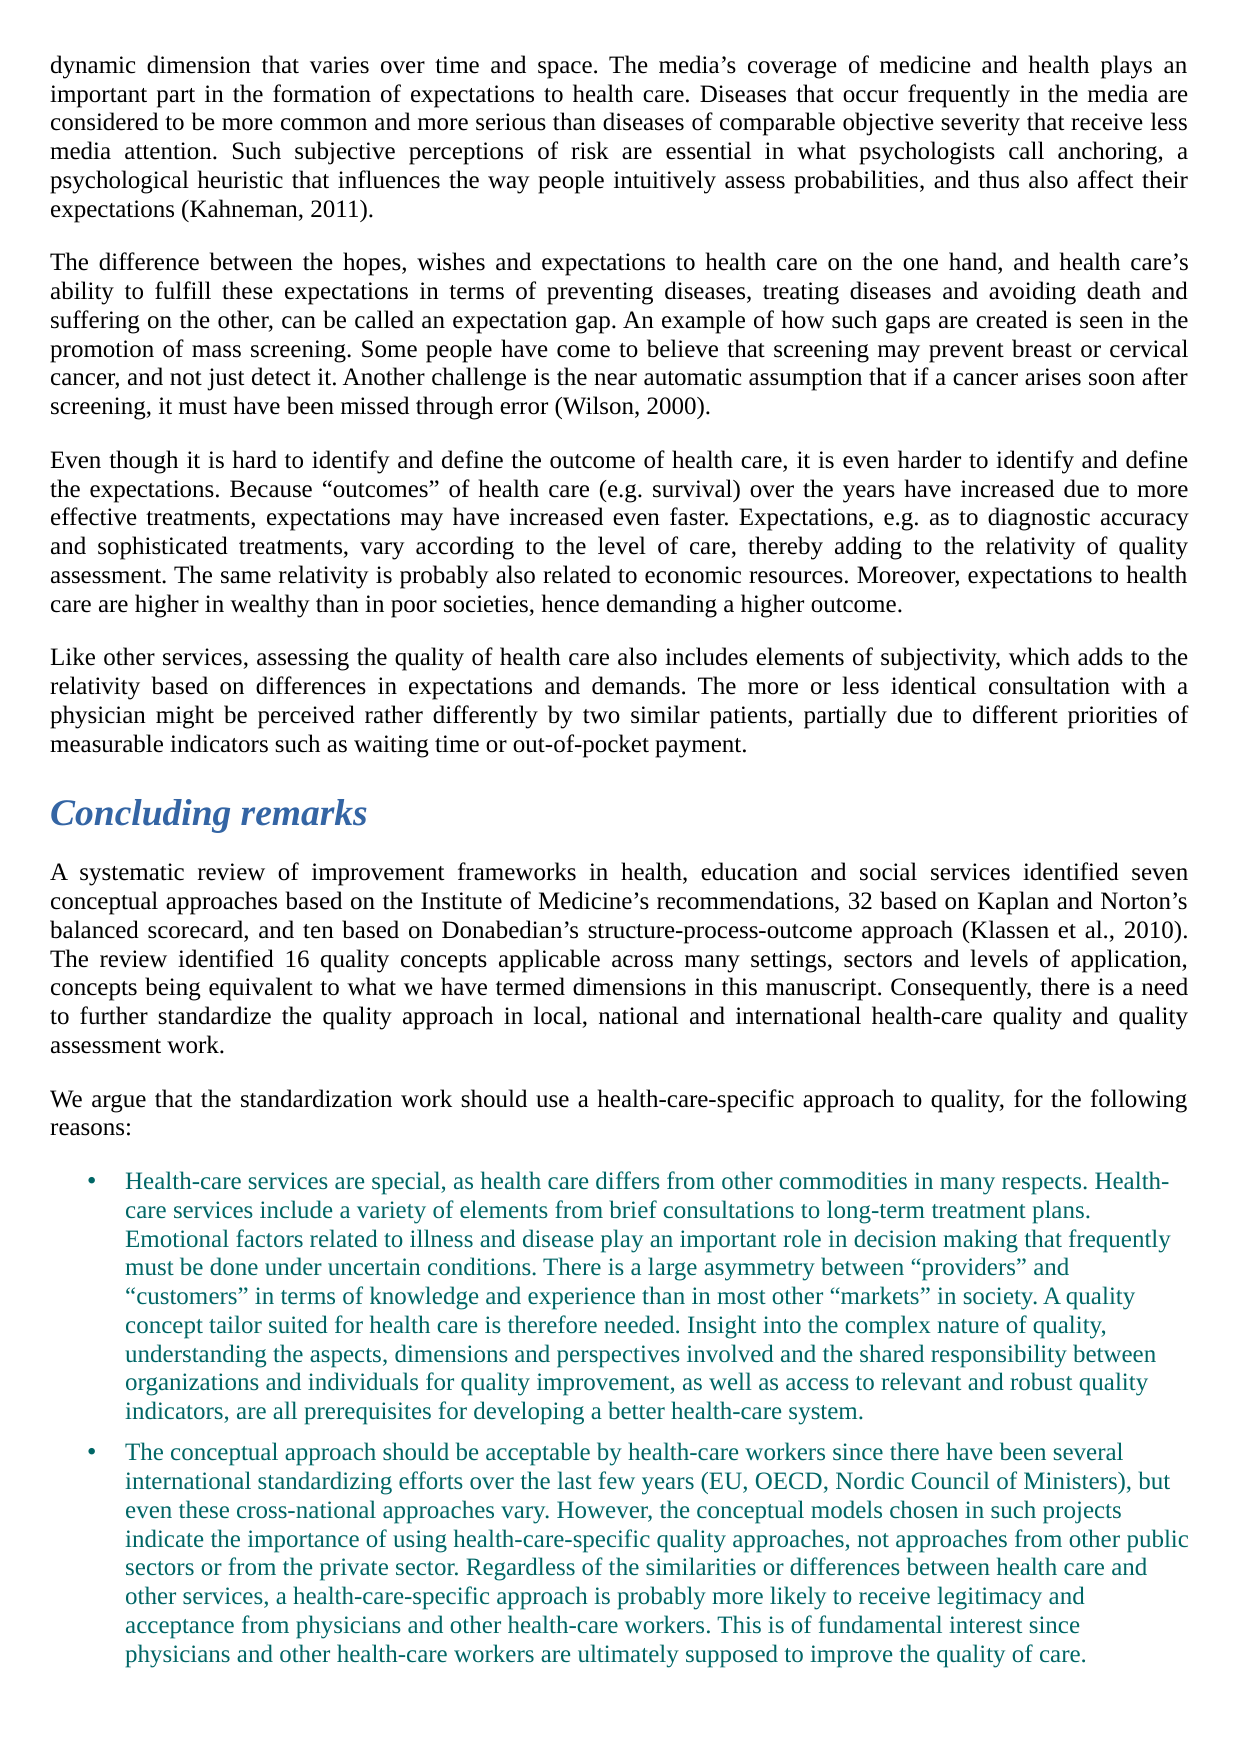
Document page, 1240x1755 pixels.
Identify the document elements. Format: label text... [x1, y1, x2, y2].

list Health-care services are special, as health care differs from other commodities in many respects. Health-care services include a variety of elements from brief consultations to long-term treatment plans. Emotional factors related to illness and disease play an important role in decision making that frequently must be done under uncertain conditions. There is a large asymmetry between “providers” and “customers” in terms of knowledge and experience than in most other “markets” in society. A quality concept tailor suited for health care is therefore needed. Insight into the complex nature of quality, understanding the aspects, dimensions and perspectives involved and the shared responsibility between organizations and individuals for quality improvement, as well as access to relevant and robust quality indicators, are all prerequisites for developing a better health-care system. [87, 1166, 1189, 1425]
text Like other services, assessing the quality of health care also includes elements of subjectivity, which adds to the relativity based on differences in expectations and demands. The more or less identical consultation with a physician might be perceived rather differently by two similar patients, partially due to different priorities of measurable indicators such as waiting time or out-of-pocket payment. [50, 642, 1189, 757]
text The difference between the hopes, wishes and expectations to health care on the one hand, and health care’s ability to fulfill these expectations in terms of preventing diseases, treating diseases and avoiding death and suffering on the other, can be called an expectation gap. An example of how such gaps are created is seen in the promotion of mass screening. Some people have come to believe that screening may prevent breast or cervical cancer, and not just detect it. Another challenge is the near automatic assumption that if a cancer arises soon after screening, it must have been missed through error (Wilson, 2000). [50, 247, 1189, 420]
text We argue that the standardization work should use a health-care-specific approach to quality, for the following reasons: [50, 1084, 1189, 1141]
text Even though it is hard to identify and define the outcome of health care, it is even harder to identify and define the expectations. Because “outcomes” of health care (e.g. survival) over the years have increased due to more effective treatments, expectations may have increased even faster. Expectations, e.g. as to diagnostic accuracy and sophisticated treatments, vary according to the level of care, thereby adding to the relativity of quality assessment. The same relativity is probably also related to economic resources. Moreover, expectations to health care are higher in wealthy than in poor societies, hence demanding a higher outcome. [50, 445, 1189, 617]
list The conceptual approach should be acceptable by health-care workers since there have been several international standardizing efforts over the last few years (EU, OECD, Nordic Council of Ministers), but even these cross-national approaches vary. However, the conceptual models chosen in such projects indicate the importance of using health-care-specific quality approaches, not approaches from other public sectors or from the private sector. Regardless of the similarities or differences between health care and other services, a health-care-specific approach is probably more likely to receive legitimacy and acceptance from physicians and other health-care workers. This is of fundamental interest since physicians and other health-care workers are ultimately supposed to improve the quality of care. [87, 1437, 1189, 1667]
subtitle Concluding remarks [50, 795, 1131, 832]
text A systematic review of improvement frameworks in health, education and social services identified seven conceptual approaches based on the Institute of Medicine’s recommendations, 32 based on Kaplan and Norton’s balanced scorecard, and ten based on Donabedian’s structure-process-outcome approach (Klassen et al., 2010). The review identified 16 quality concepts applicable across many settings, sectors and levels of application, concepts being equivalent to what we have termed dimensions in this manuscript. Consequently, there is a need to further standardize the quality approach in local, national and international health-care quality and quality assessment work. [50, 857, 1189, 1059]
text dynamic dimension that varies over time and space. The media’s coverage of medicine and health plays an important part in the formation of expectations to health care. Diseases that occur frequently in the media are considered to be more common and more serious than diseases of comparable objective severity that receive less media attention. Such subjective perceptions of risk are essential in what psychologists call anchoring, a psychological heuristic that influences the way people intuitively assess probabilities, and thus also affect their expectations (Kahneman, 2011). [50, 50, 1189, 222]
